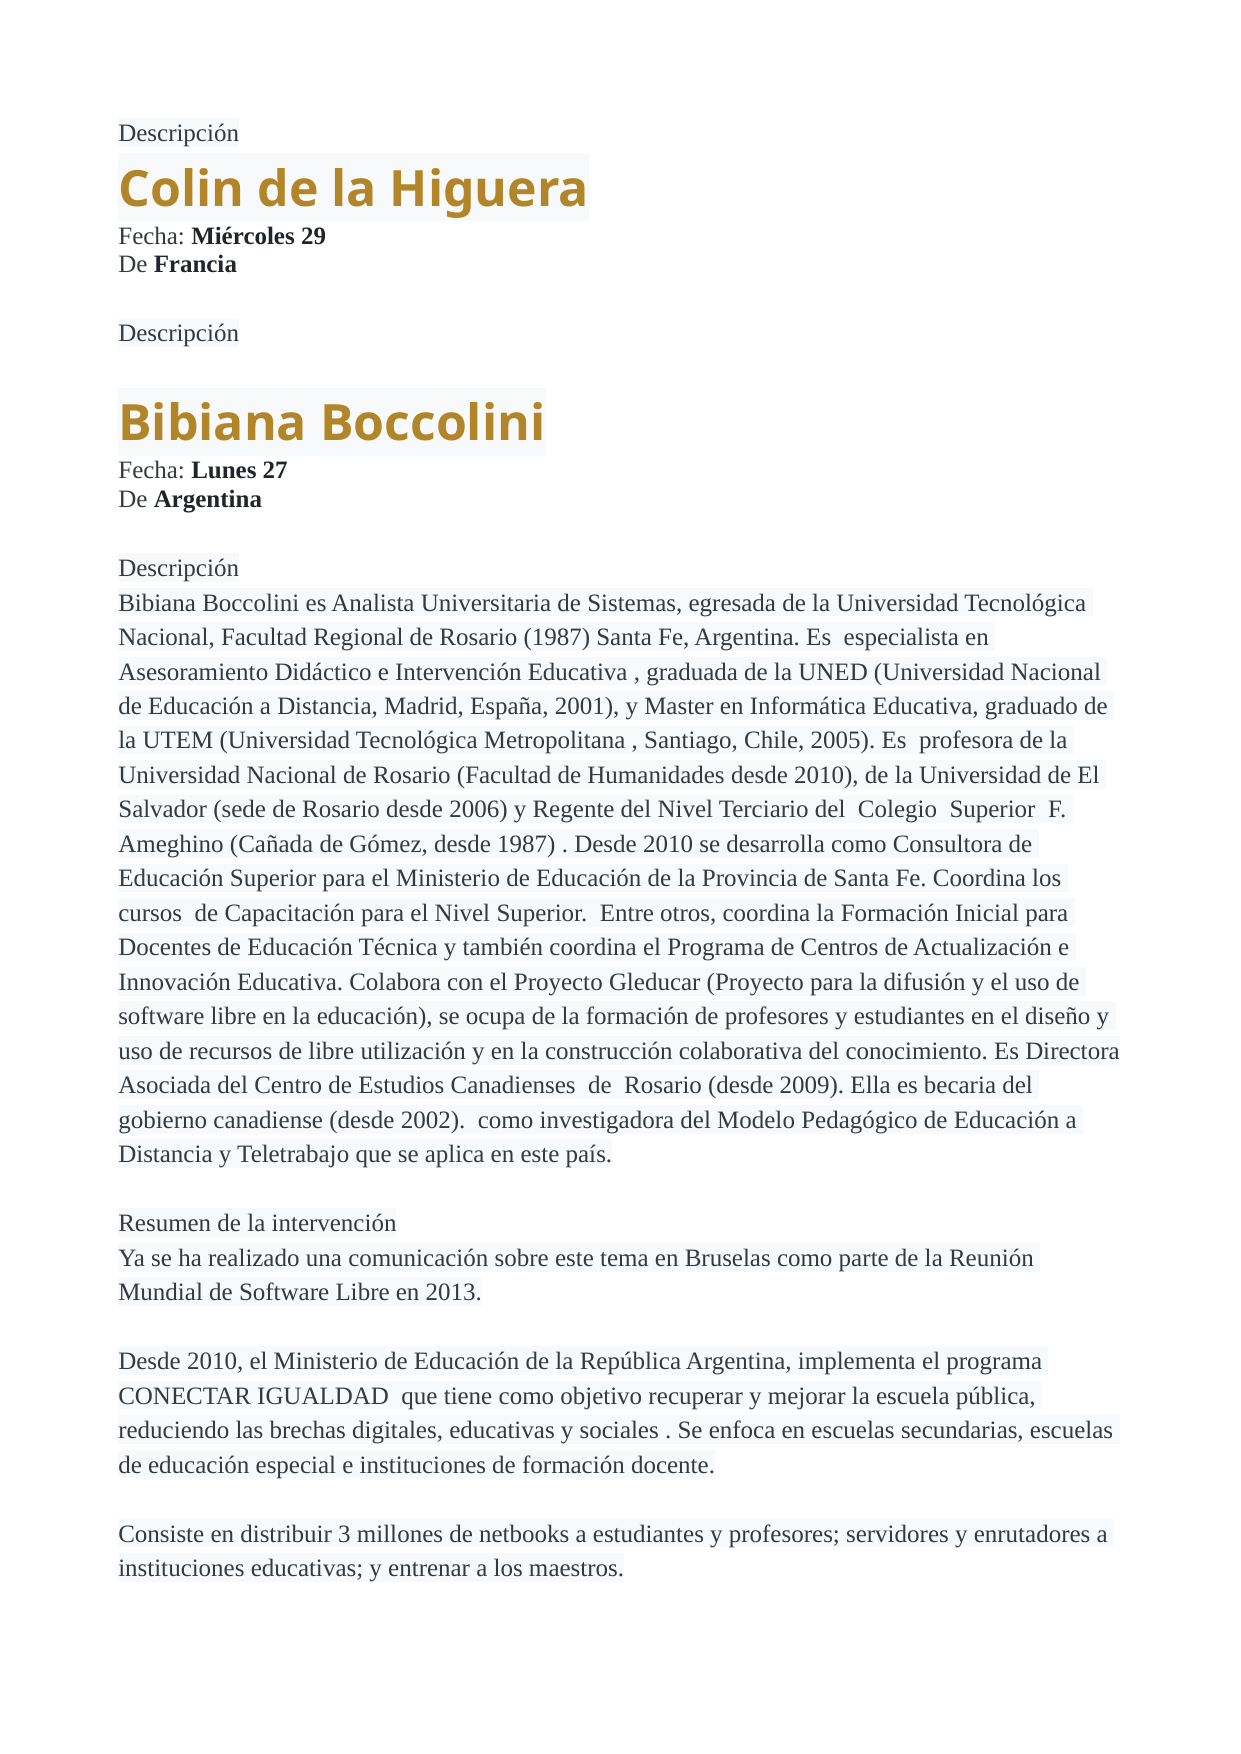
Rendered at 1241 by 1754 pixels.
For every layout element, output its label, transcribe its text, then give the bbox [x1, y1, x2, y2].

text Resumen de la intervención [118, 1208, 1122, 1237]
text Descripción [118, 318, 1122, 347]
text Fecha: Miércoles 29 [118, 221, 1122, 249]
subtitle Colin de la Higuera [118, 153, 1122, 221]
text Ya se ha realizado una comunicación sobre este tema en Bruselas como parte de la Reunión Mundial de Software Libre en 2013. [118, 1243, 1122, 1306]
text Descripción [118, 553, 1122, 582]
text De Francia [118, 249, 1122, 278]
text Desde 2010, el Ministerio de Educación de la República Argentina, implementa el programa CONECTAR IGUALDAD que tiene como objetivo recuperar y mejorar la escuela pública, reduciendo las brechas digitales, educativas y sociales . Se enfoca en escuelas secundarias, escuelas de educación especial e instituciones de formación docente. [118, 1346, 1122, 1478]
text Consiste en distribuir 3 millones de netbooks a estudiantes y profesores; servidores y enrutadores a instituciones educativas; y entrenar a los maestros. [118, 1519, 1122, 1582]
text De Argentina [118, 484, 1122, 513]
text Fecha: Lunes 27 [118, 456, 1122, 484]
text Descripción [118, 118, 1122, 147]
subtitle Bibiana Boccolini [118, 387, 1122, 456]
text Bibiana Boccolini es Analista Universitaria de Sistemas, egresada de la Universidad Tecnológica Nacional, Facultad Regional de Rosario (1987) Santa Fe, Argentina. Es especialista en Asesoramiento Didáctico e Intervención Educativa , graduada de la UNED (Universidad Nacional de Educación a Distancia, Madrid, España, 2001), y Master en Informática Educativa, graduado de la UTEM (Universidad Tecnológica Metropolitana , Santiago, Chile, 2005). Es profesora de la Universidad Nacional de Rosario (Facultad de Humanidades desde 2010), de la Universidad de El Salvador (sede de Rosario desde 2006) y Regente del Nivel Terciario del Colegio Superior F. Ameghino (Cañada de Gómez, desde 1987) . Desde 2010 se desarrolla como Consultora de Educación Superior para el Ministerio de Educación de la Provincia de Santa Fe. Coordina los cursos de Capacitación para el Nivel Superior. Entre otros, coordina la Formación Inicial para Docentes de Educación Técnica y también coordina el Programa de Centros de Actualización e Innovación Educativa. Colabora con el Proyecto Gleducar (Proyecto para la difusión y el uso de software libre en la educación), se ocupa de la formación de profesores y estudiantes en el diseño y uso de recursos de libre utilización y en la construcción colaborativa del conocimiento. Es Directora Asociada del Centro de Estudios Canadienses de Rosario (desde 2009). Ella es becaria del gobierno canadiense (desde 2002). como investigadora del Modelo Pedagógico de Educación a Distancia y Teletrabajo que se aplica en este país. [118, 588, 1122, 1168]
